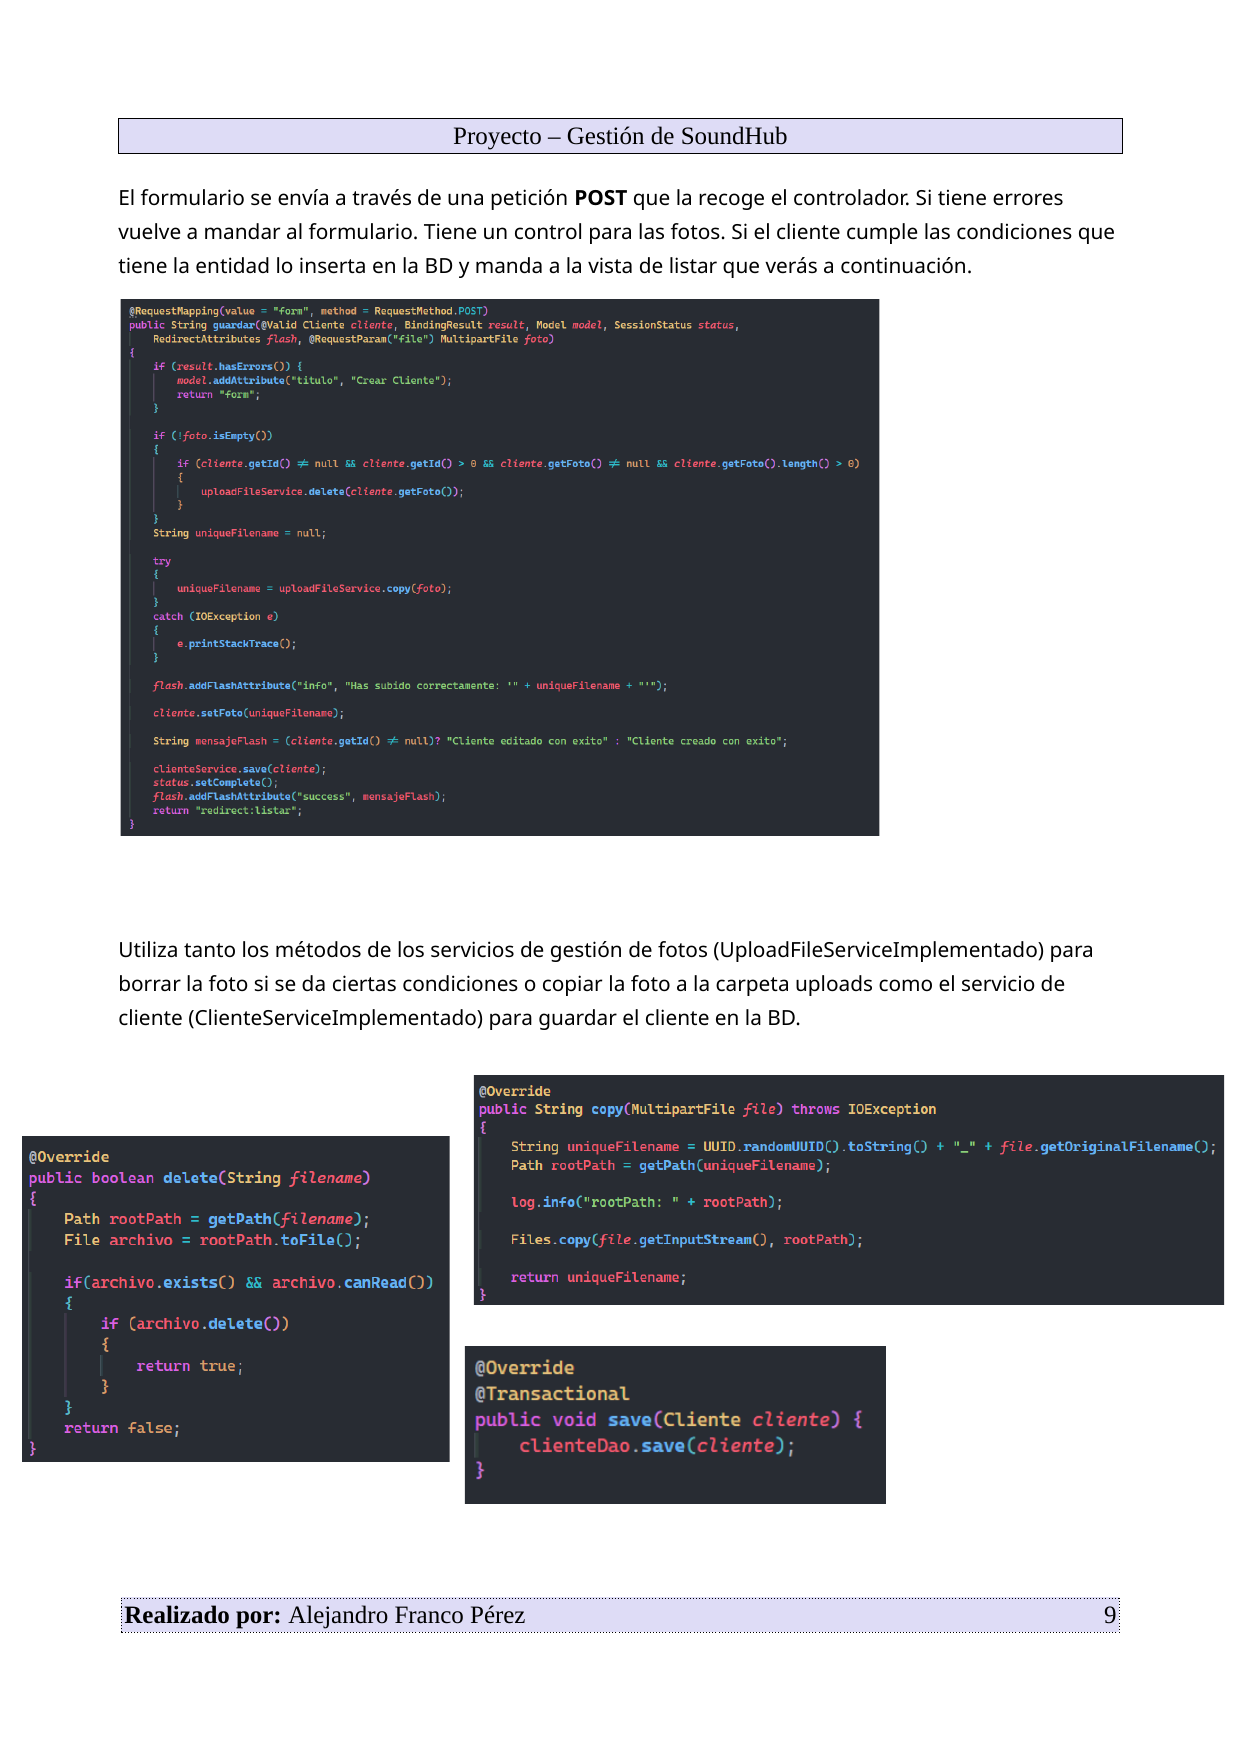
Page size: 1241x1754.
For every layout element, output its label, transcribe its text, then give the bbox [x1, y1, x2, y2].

text El formulario se envía a través de una petición POST que la recoge el controlador. Si tiene errores vuelve a mandar al formulario. Tiene un control para las fotos. Si el cliente cumple las condiciones que tiene la entidad lo inserta en la BD y manda a la vista de listar que verás a continuación. [118, 183, 1122, 279]
picture [22, 1136, 450, 1462]
picture [473, 1075, 1225, 1305]
text Utiliza tanto los métodos de los servicios de gestión de fotos (UploadFileServiceImplementado) para borrar la foto si se da ciertas condiciones o copiar la foto a la carpeta uploads como el servicio de cliente (ClienteServiceImplementado) para guardar el cliente en la BD. [118, 935, 1122, 1032]
picture [120, 299, 880, 836]
picture [464, 1346, 886, 1504]
